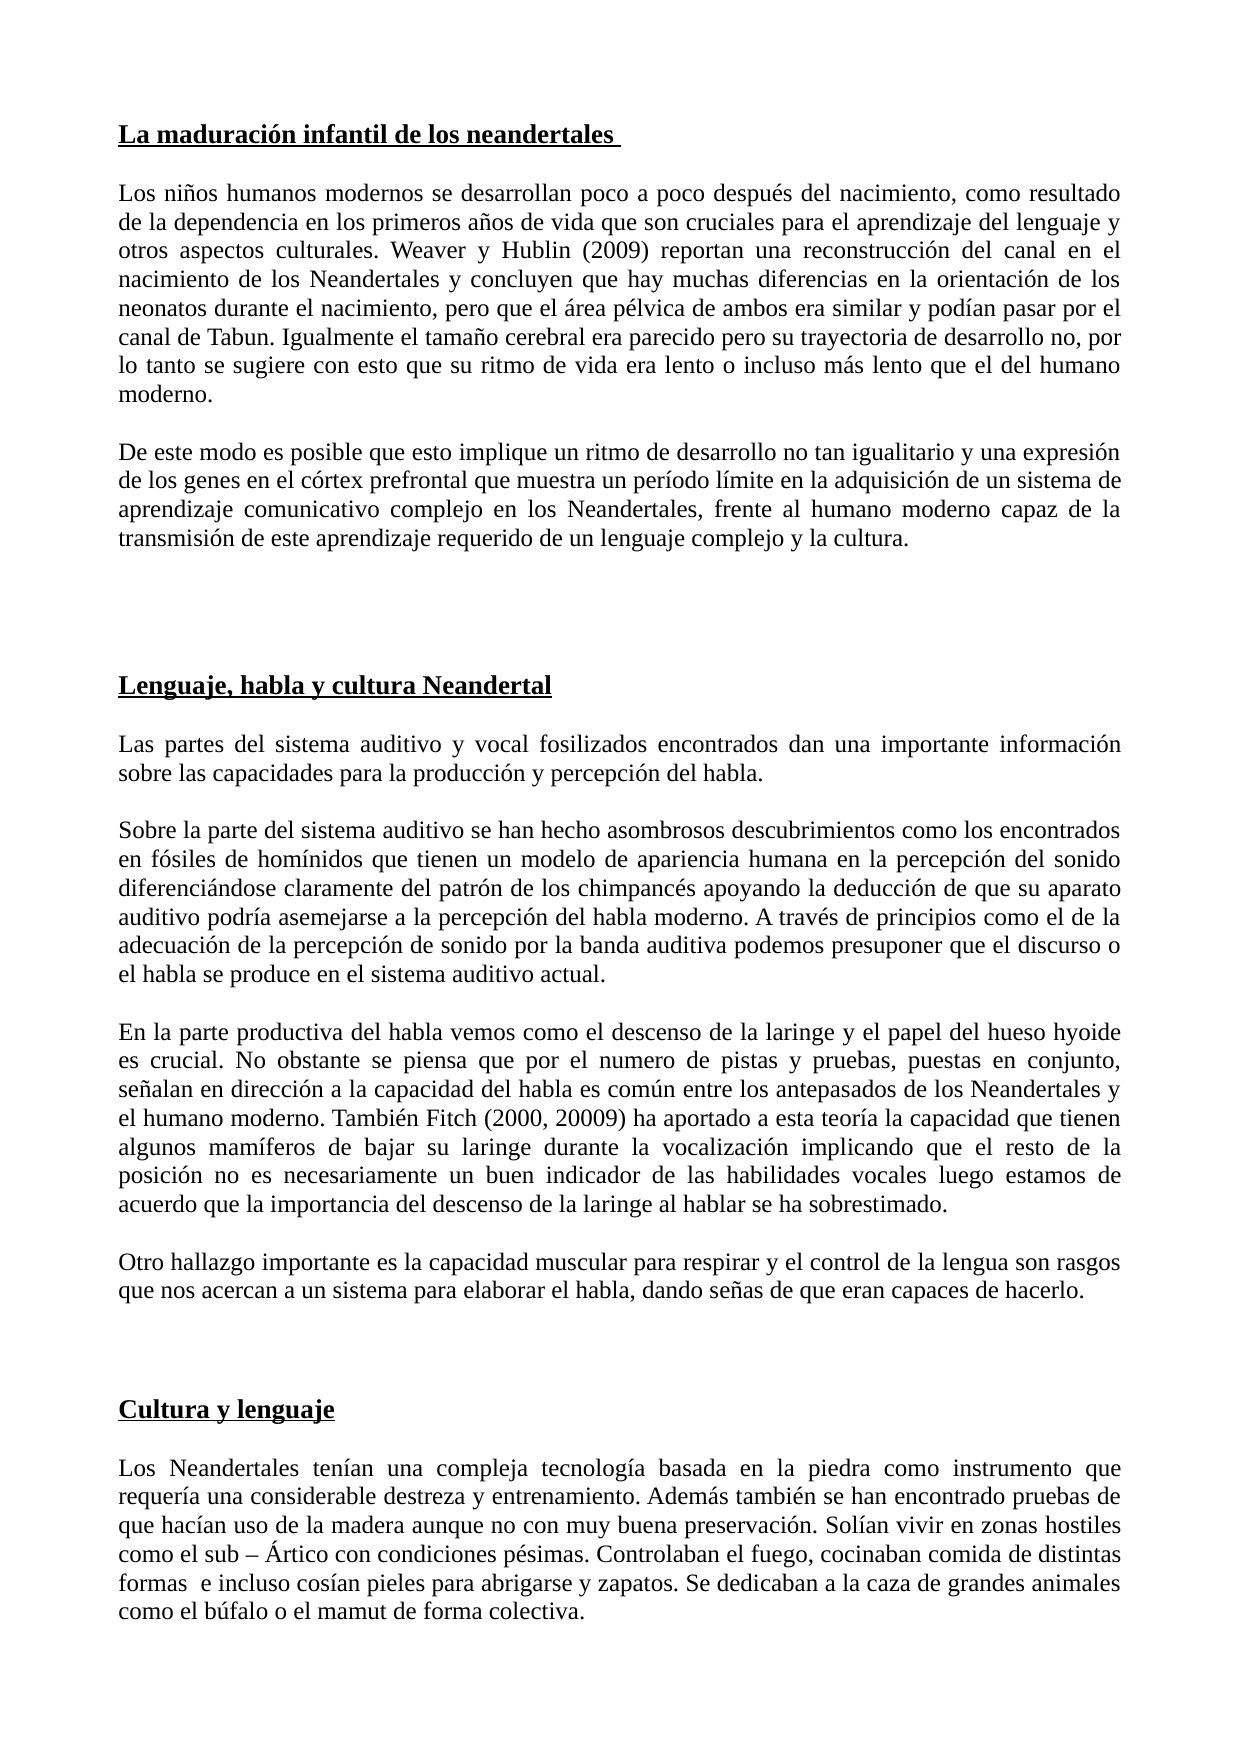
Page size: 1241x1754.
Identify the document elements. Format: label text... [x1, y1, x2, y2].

text Lenguaje, habla y cultura Neandertal [118, 669, 1122, 700]
text En la parte productiva del habla vemos como el descenso de la laringe y el papel del hueso hyoide es crucial. No obstante se piensa que por el numero de pistas y pruebas, puestas en conjunto, señalan en dirección a la capacidad del habla es común entre los antepasados de los Neandertales y el humano moderno. También Fitch (2000, 20009) ha aportado a esta teoría la capacidad que tienen algunos mamíferos de bajar su laringe durante la vocalización implicando que el resto de la posición no es necesariamente un buen indicador de las habilidades vocales luego estamos de acuerdo que la importancia del descenso de la laringe al hablar se ha sobrestimado. [118, 1017, 1122, 1218]
text Las partes del sistema auditivo y vocal fosilizados encontrados dan una importante información sobre las capacidades para la producción y percepción del habla. [118, 729, 1122, 787]
text De este modo es posible que esto implique un ritmo de desarrollo no tan igualitario y una expresión de los genes en el córtex prefrontal que muestra un período límite en la adquisición de un sistema de aprendizaje comunicativo complejo en los Neandertales, frente al humano moderno capaz de la transmisión de este aprendizaje requerido de un lenguaje complejo y la cultura. [118, 437, 1122, 552]
text Los Neandertales tenían una compleja tecnología basada en la piedra como instrumento que requería una considerable destreza y entrenamiento. Además también se han encontrado pruebas de que hacían uso de la madera aunque no con muy buena preservación. Solían vivir en zonas hostiles como el sub – Ártico con condiciones pésimas. Controlaban el fuego, cocinaban comida de distintas formas e incluso cosían pieles para abrigarse y zapatos. Se dedicaban a la caza de grandes animales como el búfalo o el mamut de forma colectiva. [118, 1453, 1122, 1625]
text Cultura y lenguaje [118, 1393, 1122, 1424]
text La maduración infantil de los neandertales [118, 118, 1122, 149]
text Los niños humanos modernos se desarrollan poco a poco después del nacimiento, como resultado de la dependencia en los primeros años de vida que son cruciales para el aprendizaje del lenguaje y otros aspectos culturales. Weaver y Hublin (2009) reportan una reconstrucción del canal en el nacimiento de los Neandertales y concluyen que hay muchas diferencias en la orientación de los neonatos durante el nacimiento, pero que el área pélvica de ambos era similar y podían pasar por el canal de Tabun. Igualmente el tamaño cerebral era parecido pero su trayectoria de desarrollo no, por lo tanto se sugiere con esto que su ritmo de vida era lento o incluso más lento que el del humano moderno. [118, 178, 1122, 408]
text Sobre la parte del sistema auditivo se han hecho asombrosos descubrimientos como los encontrados en fósiles de homínidos que tienen un modelo de apariencia humana en la percepción del sonido diferenciándose claramente del patrón de los chimpancés apoyando la deducción de que su aparato auditivo podría asemejarse a la percepción del habla moderno. A través de principios como el de la adecuación de la percepción de sonido por la banda auditiva podemos presuponer que el discurso o el habla se produce en el sistema auditivo actual. [118, 815, 1122, 988]
text Otro hallazgo importante es la capacidad muscular para respirar y el control de la lengua son rasgos que nos acercan a un sistema para elaborar el habla, dando señas de que eran capaces de hacerlo. [118, 1247, 1122, 1304]
